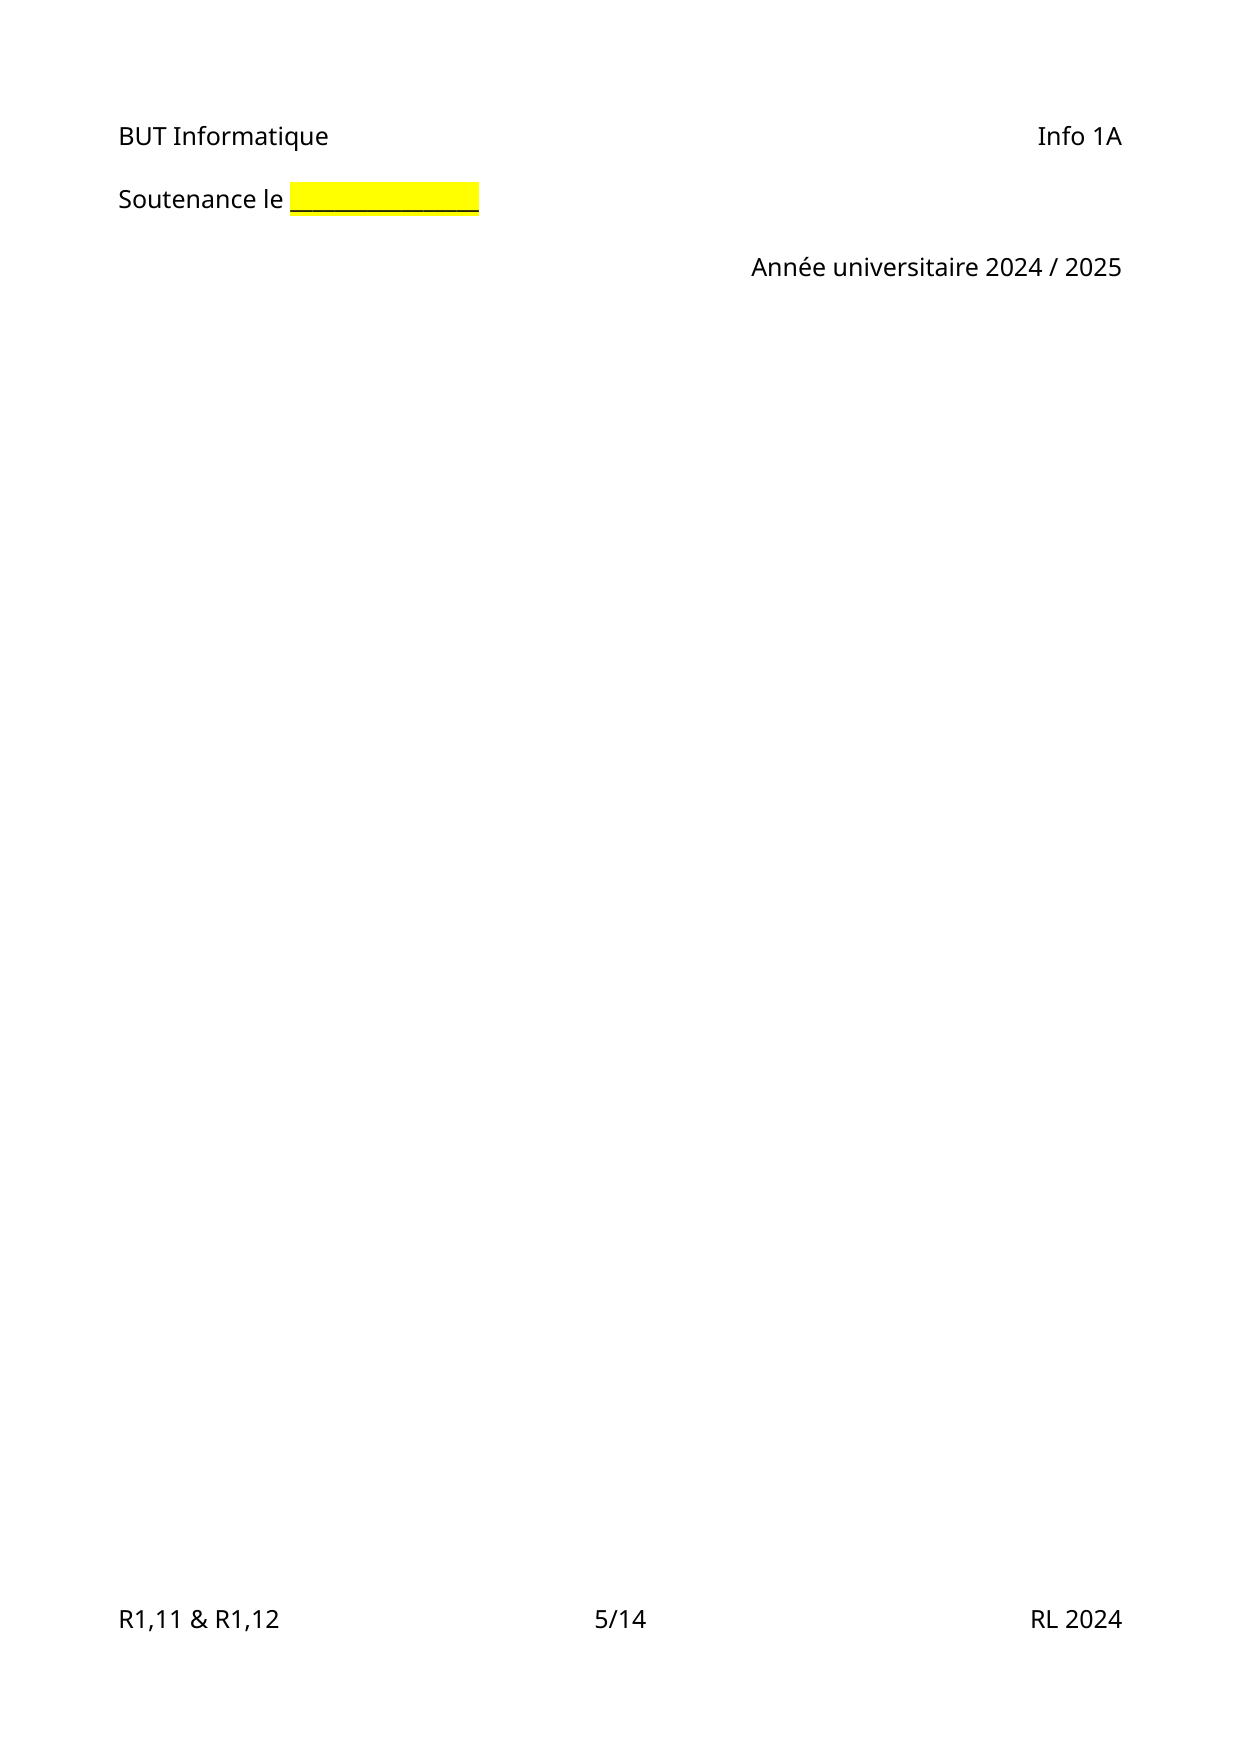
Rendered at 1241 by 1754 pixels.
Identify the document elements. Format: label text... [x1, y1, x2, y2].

text Année universitaire 2024 / 2025 [118, 250, 1122, 284]
text Soutenance le _________________ [118, 182, 1122, 216]
